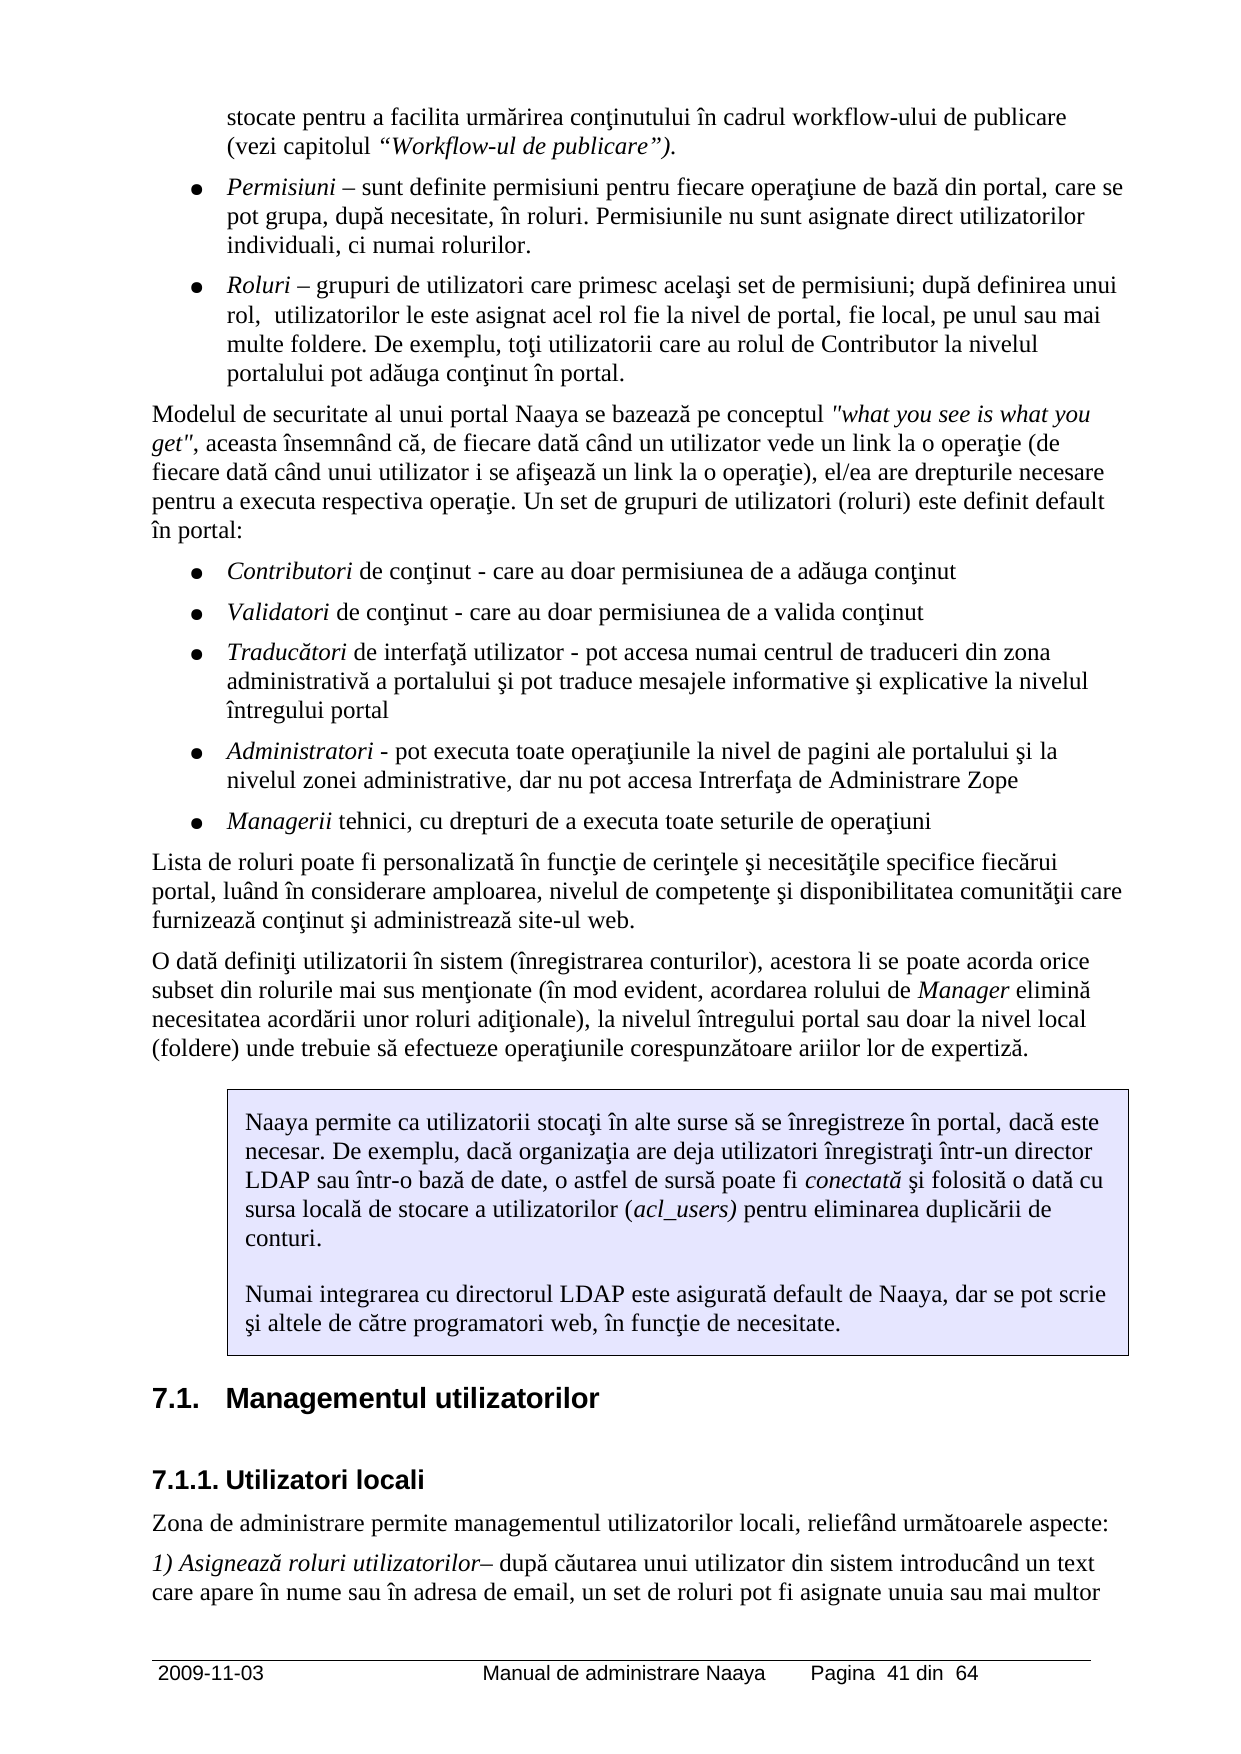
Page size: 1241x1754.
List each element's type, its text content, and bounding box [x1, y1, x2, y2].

text O dată definiţi utilizatorii în sistem (înregistrarea conturilor), acestora li se poate acorda orice subset din rolurile mai sus menţionate (în mod evident, acordarea rolului de Manager elimină necesitatea acordării unor roluri adiţionale), la nivelul întregului portal sau doar la nivel local (foldere) unde trebuie să efectueze operaţiunile corespunzătoare ariilor lor de expertiză. [152, 946, 1128, 1062]
list Administratori - pot executa toate operaţiunile la nivel de pagini ale portalului şi la nivelul zonei administrative, dar nu pot accesa Intrerfaţa de Administrare Zope [189, 736, 1128, 794]
text Lista de roluri poate fi personalizată în funcţie de cerinţele şi necesităţile specifice fiecărui portal, luând în considerare amploarea, nivelul de competenţe şi disponibilitatea comunităţii care furnizează conţinut şi administrează site-ul web. [152, 847, 1128, 934]
list Contributori de conţinut - care au doar permisiunea de a adăuga conţinut [189, 556, 1128, 584]
list Roluri – grupuri de utilizatori care primesc acelaşi set de permisiuni; după definirea unui rol, utilizatorilor le este asignat acel rol fie la nivel de portal, fie local, pe unul sau mai multe foldere. De exemplu, toţi utilizatorii care au rolul de Contributor la nivelul portalului pot adăuga conţinut în portal. [189, 270, 1128, 387]
list Traducători de interfaţă utilizator - pot accesa numai centrul de traduceri din zona administrativă a portalului şi pot traduce mesajele informative şi explicative la nivelul întregului portal [189, 637, 1128, 724]
text Numai integrarea cu directorul LDAP este asigurată default de Naaya, dar se pot scrie şi altele de către programatori web, în funcţie de necesitate. [228, 1261, 1128, 1355]
list Managerii tehnici, cu drepturi de a executa toate seturile de operaţiuni [189, 806, 1128, 835]
text Zona de administrare permite managementul utilizatorilor locali, reliefând următoarele aspecte: [152, 1507, 1128, 1536]
text Naaya permite ca utilizatorii stocaţi în alte surse să se înregistreze în portal, dacă este necesar. De exemplu, dacă organizaţia are deja utilizatori înregistraţi într-un director LDAP sau într-o bază de date, o astfel de sursă poate fi conectată şi folosită o dată cu sursa locală de stocare a utilizatorilor (acl_users) pentru eliminarea duplicării de conturi. [228, 1090, 1128, 1252]
text 1) Asignează roluri utilizatorilor– după căutarea unui utilizator din sistem introducând un text care apare în nume sau în adresa de email, un set de roluri pot fi asignate unuia sau mai multor [152, 1548, 1128, 1606]
list Validatori de conţinut - care au doar permisiunea de a valida conţinut [189, 596, 1128, 625]
text Modelul de securitate al unui portal Naaya se bazează pe conceptul "what you see is what you get", aceasta însemnând că, de fiecare dată când un utilizator vede un link la o operaţie (de fiecare dată când unui utilizator i se afişează un link la o operaţie), el/ea are drepturile necesare pentru a executa respectiva operaţie. Un set de grupuri de utilizatori (roluri) este definit default în portal: [152, 398, 1128, 544]
list stocate pentru a facilita urmărirea conţinutului în cadrul workflow-ului de publicare (vezi capitolul “Workflow-ul de publicare”). [189, 102, 1128, 160]
subtitle Utilizatori locali [152, 1464, 1128, 1495]
list Permisiuni – sunt definite permisiuni pentru fiecare operaţiune de bază din portal, care se pot grupa, după necesitate, în roluri. Permisiunile nu sunt asignate direct utilizatorilor individuali, ci numai rolurilor. [189, 171, 1128, 259]
subtitle Managementul utilizatorilor [152, 1381, 1128, 1414]
